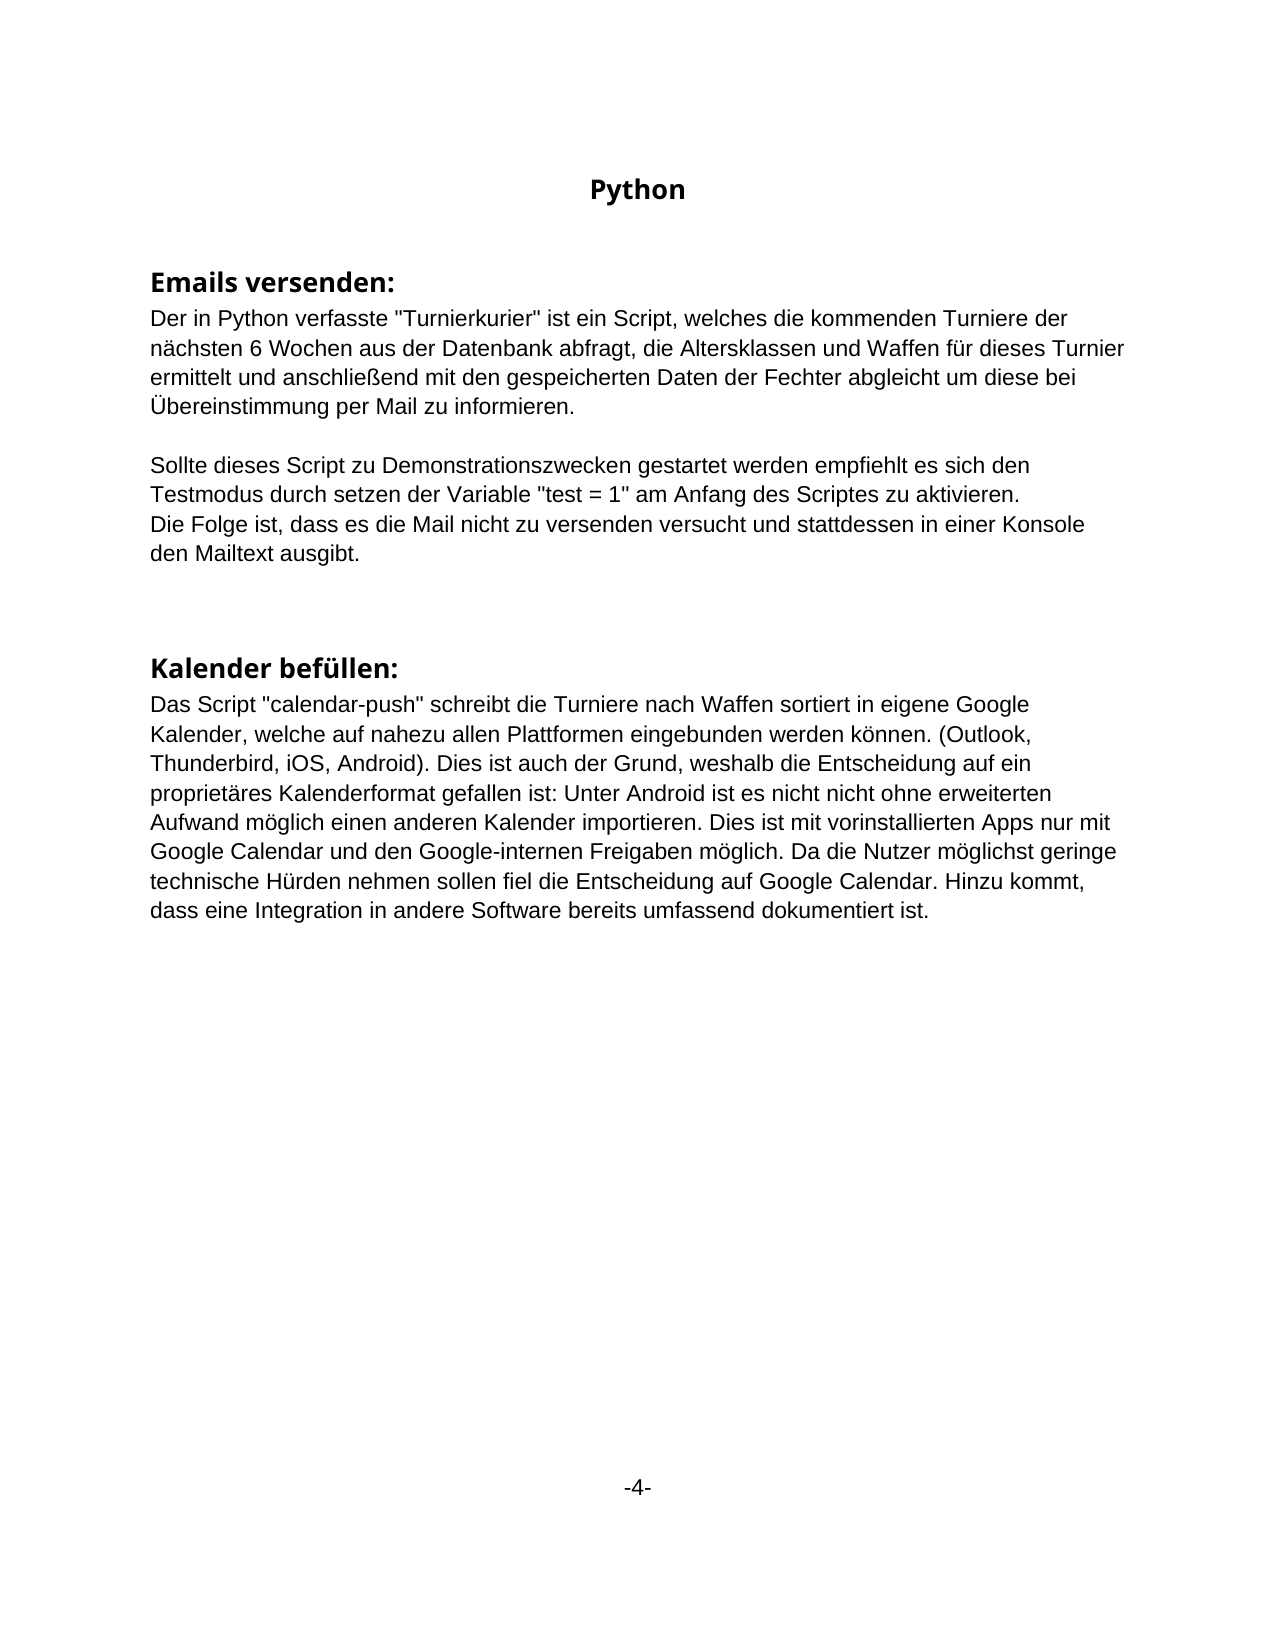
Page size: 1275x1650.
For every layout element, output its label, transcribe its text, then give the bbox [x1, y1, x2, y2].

subtitle Python [150, 171, 1125, 208]
text Das Script "calendar-push" schreibt die Turniere nach Waffen sortiert in eigene Google Kalender, welche auf nahezu allen Plattformen eingebunden werden können. (Outlook, Thunderbird, iOS, Android). Dies ist auch der Grund, weshalb die Entscheidung auf ein proprietäres Kalenderformat gefallen ist: Unter Android ist es nicht nicht ohne erweiterten Aufwand möglich einen anderen Kalender importieren. Dies ist mit vorinstallierten Apps nur mit Google Calendar und den Google-internen Freigaben möglich. Da die Nutzer möglichst geringe technische Hürden nehmen sollen fiel die Entscheidung auf Google Calendar. Hinzu kommt, dass eine Integration in andere Software bereits umfassend dokumentiert ist. [150, 692, 1125, 923]
text Sollte dieses Script zu Demonstrationszwecken gestartet werden empfiehlt es sich den Testmodus durch setzen der Variable "test = 1" am Anfang des Scriptes zu aktivieren. [150, 453, 1125, 508]
subtitle Emails versenden: [150, 263, 1125, 300]
subtitle Kalender befüllen: [150, 650, 1125, 687]
text Die Folge ist, dass es die Mail nicht zu versenden versucht und stattdessen in einer Konsole den Mailtext ausgibt. [150, 511, 1125, 566]
text Der in Python verfasste "Turnierkurier" ist ein Script, welches die kommenden Turniere der nächsten 6 Wochen aus der Datenbank abfragt, die Altersklassen und Waffen für dieses Turnier ermittelt und anschließend mit den gespeicherten Daten der Fechter abgleicht um diese bei Übereinstimmung per Mail zu informieren. [150, 306, 1125, 419]
